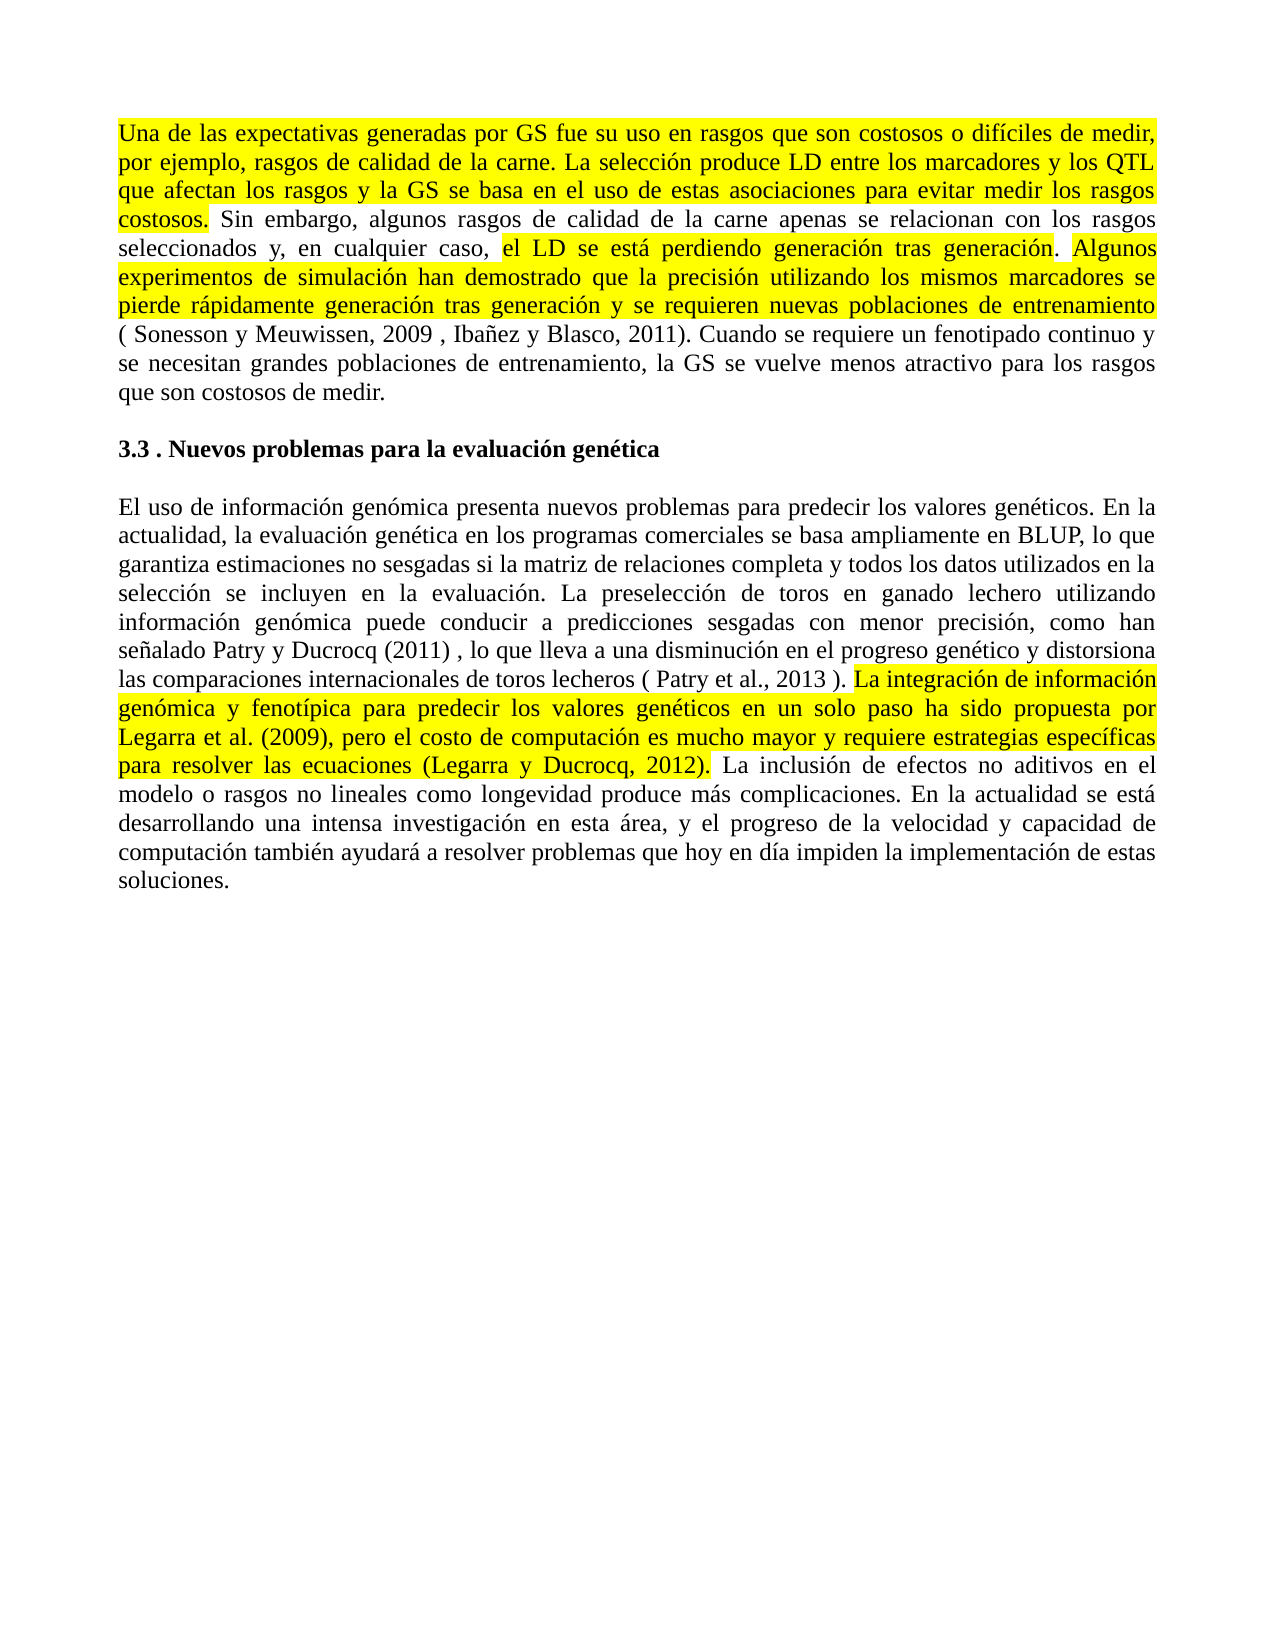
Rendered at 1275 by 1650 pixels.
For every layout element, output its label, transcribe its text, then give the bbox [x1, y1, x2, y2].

text El uso de información genómica presenta nuevos problemas para predecir los valores genéticos. En la actualidad, la evaluación genética en los programas comerciales se basa ampliamente en BLUP, lo que garantiza estimaciones no sesgadas si la matriz de relaciones completa y todos los datos utilizados en la selección se incluyen en la evaluación. La preselección de toros en ganado lechero utilizando información genómica puede conducir a predicciones sesgadas con menor precisión, como han señalado Patry y Ducrocq (2011) , lo que lleva a una disminución en el progreso genético y distorsiona las comparaciones internacionales de toros lecheros ( Patry et al., 2013 ). La integración de información genómica y fenotípica para predecir los valores genéticos en un solo paso ha sido propuesta por Legarra et al. (2009), pero el costo de computación es mucho mayor y requiere estrategias específicas para resolver las ecuaciones (Legarra y Ducrocq, 2012). La inclusión de efectos no aditivos en el modelo o rasgos no lineales como longevidad produce más complicaciones. En la actualidad se está desarrollando una intensa investigación en esta área, y el progreso de la velocidad y capacidad de computación también ayudará a resolver problemas que hoy en día impiden la implementación de estas soluciones. [118, 492, 1157, 894]
text 3.3 . Nuevos problemas para la evaluación genética [118, 434, 1157, 463]
text Una de las expectativas generadas por GS fue su uso en rasgos que son costosos o difíciles de medir, por ejemplo, rasgos de calidad de la carne. La selección produce LD entre los marcadores y los QTL que afectan los rasgos y la GS se basa en el uso de estas asociaciones para evitar medir los rasgos costosos. Sin embargo, algunos rasgos de calidad de la carne apenas se relacionan con los rasgos seleccionados y, en cualquier caso, el LD se está perdiendo generación tras generación. Algunos experimentos de simulación han demostrado que la precisión utilizando los mismos marcadores se pierde rápidamente generación tras generación y se requieren nuevas poblaciones de entrenamiento ( Sonesson y Meuwissen, 2009 , Ibañez y Blasco, 2011). Cuando se requiere un fenotipado continuo y se necesitan grandes poblaciones de entrenamiento, la GS se vuelve menos atractivo para los rasgos que son costosos de medir. [118, 118, 1157, 406]
